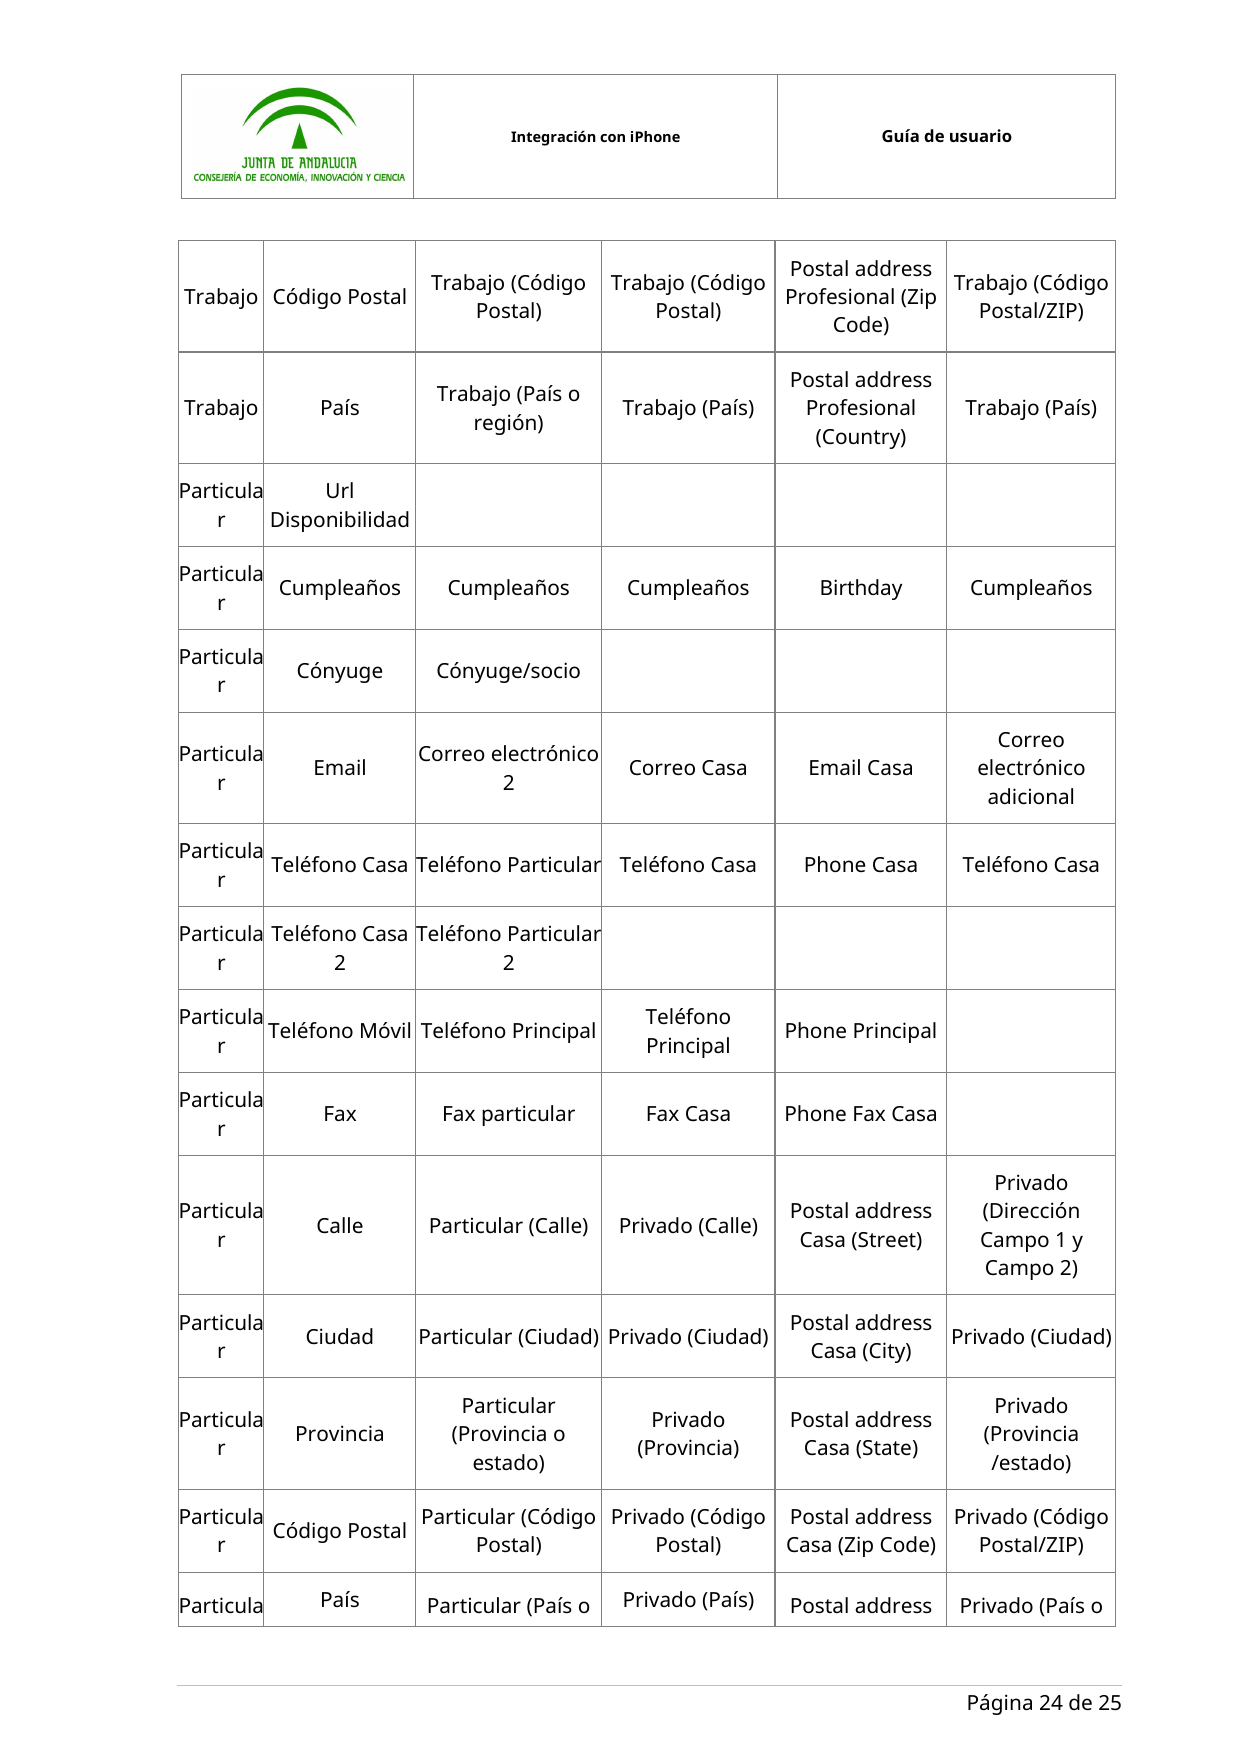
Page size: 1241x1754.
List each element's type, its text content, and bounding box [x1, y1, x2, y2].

table_cell [947, 1073, 1115, 1154]
table_cell Privado (Código Postal) [602, 1490, 774, 1572]
table_cell Teléfono Casa [947, 824, 1115, 906]
table_cell Trabajo (Código Postal/ZIP) [947, 241, 1115, 351]
table_cell País [264, 1573, 415, 1626]
table_cell Particular [179, 464, 263, 546]
table_cell Birthday [776, 547, 946, 629]
table_cell País [264, 353, 415, 463]
table_cell Fax Casa [602, 1073, 774, 1154]
table_cell Cumpleaños [264, 547, 415, 629]
table_cell Teléfono Principal [602, 990, 774, 1072]
table_cell Trabajo (Código Postal) [602, 241, 774, 351]
table_cell [776, 464, 946, 546]
table_cell Postal address Casa (State) [776, 1378, 946, 1489]
table_cell Particular (Ciudad) [416, 1295, 601, 1377]
table_cell [947, 630, 1115, 712]
table_cell [602, 907, 774, 989]
table_cell Teléfono Casa 2 [264, 907, 415, 989]
table_cell Particula [179, 1573, 263, 1626]
table_cell [947, 907, 1115, 989]
table_cell Email [264, 713, 415, 823]
table_cell Correo Casa [602, 713, 774, 823]
table_cell Phone Fax Casa [776, 1073, 946, 1154]
table_cell Código Postal [264, 241, 415, 351]
table_cell Cumpleaños [416, 547, 601, 629]
table_cell Trabajo (País) [602, 353, 774, 463]
table_cell Trabajo [179, 241, 263, 351]
table_cell Postal address Casa (Street) [776, 1156, 946, 1294]
table_cell Teléfono Particular 2 [416, 907, 601, 989]
table_cell Postal address Profesional (Zip Code) [776, 241, 946, 351]
table_cell Particular [179, 990, 263, 1072]
table_cell Postal address Casa (City) [776, 1295, 946, 1377]
table_cell Ciudad [264, 1295, 415, 1377]
table_cell Particular [179, 907, 263, 989]
table_cell [947, 464, 1115, 546]
table_cell Particular [179, 1378, 263, 1489]
table_cell Privado (Ciudad) [947, 1295, 1115, 1377]
table_cell Particular (País o [416, 1573, 601, 1626]
table_cell Email Casa [776, 713, 946, 823]
table_cell Particular (Provincia o estado) [416, 1378, 601, 1489]
table_cell Particular [179, 630, 263, 712]
table_cell Calle [264, 1156, 415, 1294]
table_cell Privado (Provincia) [602, 1378, 774, 1489]
table_cell Particular [179, 713, 263, 823]
table_cell Particular (Código Postal) [416, 1490, 601, 1572]
table_cell Phone Principal [776, 990, 946, 1072]
table_cell Postal address Profesional (Country) [776, 353, 946, 463]
table_cell Código Postal [264, 1490, 415, 1572]
table_cell Privado (País) [602, 1573, 774, 1626]
table_cell Teléfono Móvil [264, 990, 415, 1072]
table_cell Privado (País o [947, 1573, 1115, 1626]
table_cell [947, 990, 1115, 1072]
table_cell Url Disponibilidad [264, 464, 415, 546]
table_cell Teléfono Particular [416, 824, 601, 906]
table_cell Fax particular [416, 1073, 601, 1154]
table_cell Teléfono Principal [416, 990, 601, 1072]
table_cell Particular (Calle) [416, 1156, 601, 1294]
table_cell Cónyuge/socio [416, 630, 601, 712]
table_cell Particular [179, 824, 263, 906]
table_cell Privado (Provincia /estado) [947, 1378, 1115, 1489]
table_cell Fax [264, 1073, 415, 1154]
table_cell Phone Casa [776, 824, 946, 906]
table_cell [776, 630, 946, 712]
table_cell Provincia [264, 1378, 415, 1489]
table_cell Trabajo (País o región) [416, 353, 601, 463]
table_cell Trabajo (País) [947, 353, 1115, 463]
table_cell Cónyuge [264, 630, 415, 712]
table_cell Particular [179, 547, 263, 629]
table_cell Trabajo [179, 353, 263, 463]
table_cell Particular [179, 1490, 263, 1572]
table_cell Teléfono Casa [264, 824, 415, 906]
table_cell Correo electrónico 2 [416, 713, 601, 823]
table_cell Privado (Dirección Campo 1 y Campo 2) [947, 1156, 1115, 1294]
table_cell Trabajo (Código Postal) [416, 241, 601, 351]
table_cell Postal address [776, 1573, 946, 1626]
table_cell [416, 464, 601, 546]
table_cell Teléfono Casa [602, 824, 774, 906]
table_cell Correo electrónico adicional [947, 713, 1115, 823]
picture [192, 87, 407, 186]
table_cell [602, 464, 774, 546]
table_cell [602, 630, 774, 712]
table_cell Privado (Calle) [602, 1156, 774, 1294]
table_cell [776, 907, 946, 989]
table_cell Cumpleaños [947, 547, 1115, 629]
table_cell Particular [179, 1073, 263, 1154]
table_cell Particular [179, 1156, 263, 1294]
table_cell Cumpleaños [602, 547, 774, 629]
table_cell Privado (Ciudad) [602, 1295, 774, 1377]
table_cell Postal address Casa (Zip Code) [776, 1490, 946, 1572]
table_cell Particular [179, 1295, 263, 1377]
table_cell Privado (Código Postal/ZIP) [947, 1490, 1115, 1572]
